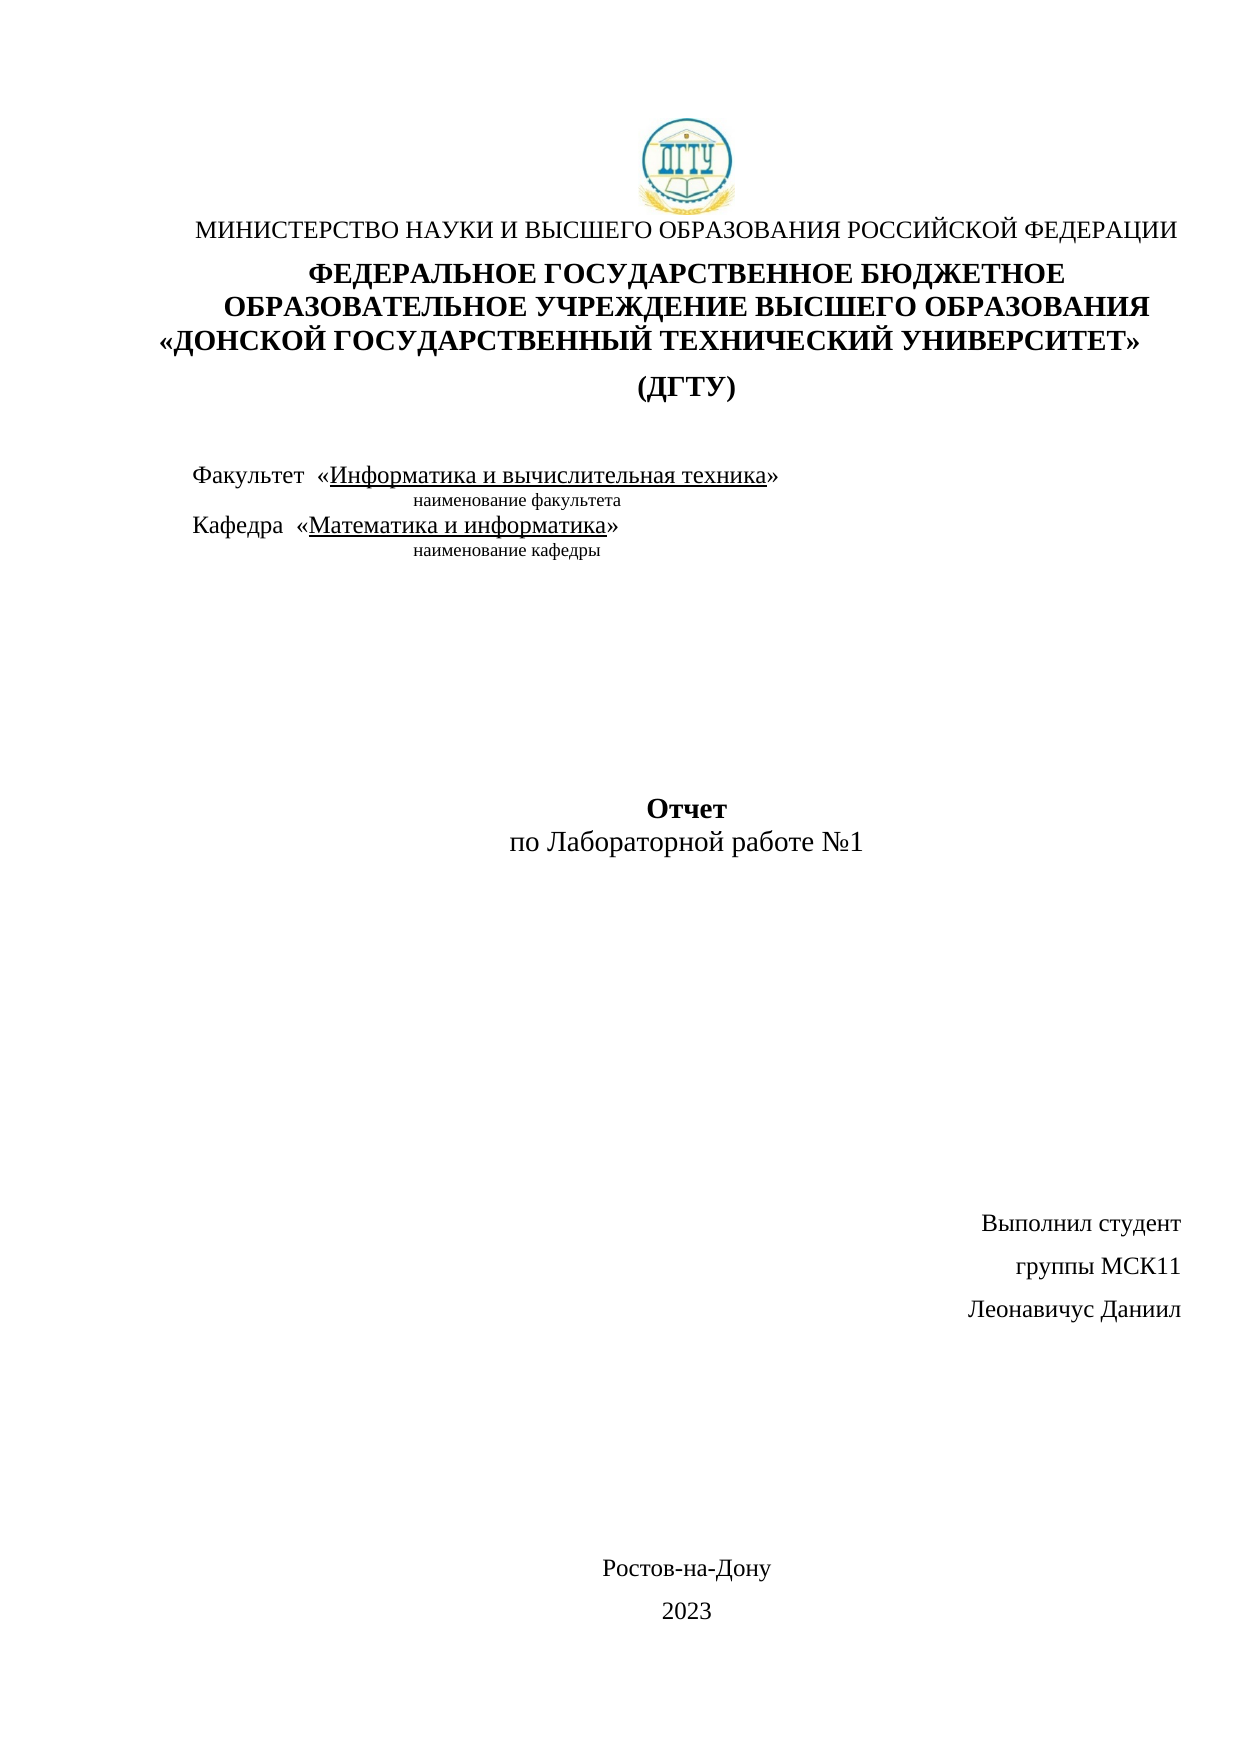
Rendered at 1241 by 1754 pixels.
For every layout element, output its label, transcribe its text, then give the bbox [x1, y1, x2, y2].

text Факультет «Информатика и вычислительная техника» [118, 460, 1181, 489]
text наименование факультета [118, 489, 1181, 510]
text наименование кафедры [118, 539, 1181, 561]
text Ростов-на-Дону [118, 1553, 1181, 1581]
text 2023 [118, 1596, 1181, 1624]
text (ДГТУ) [118, 369, 1181, 403]
text Кафедра «Математика и информатика» [118, 510, 1181, 539]
text по Лабораторной работе №1 [118, 824, 1181, 858]
text ОБРАЗОВАТЕЛЬНОЕ УЧРЕЖДЕНИЕ ВЫСШЕГО ОБРАЗОВАНИЯ «ДОНСКОЙ ГОСУДАРСТВЕННЫЙ ТЕХНИЧЕСКИЙ УНИВЕРСИТЕТ» [118, 289, 1182, 357]
text Отчет [118, 791, 1181, 824]
text Леонавичус Даниил [929, 1294, 1181, 1323]
text группы МСК11 [118, 1251, 1181, 1279]
text Выполнил студент [118, 1208, 1181, 1236]
text МИНИСТЕРСТВО НАУКИ И ВЫСШЕГО ОБРАЗОВАНИЯ РОССИЙСКОЙ ФЕДЕРАЦИИ [118, 215, 1181, 243]
picture [638, 118, 735, 215]
text ФЕДЕРАЛЬНОЕ ГОСУДАРСТВЕННОЕ БЮДЖЕТНОЕ [118, 256, 1182, 289]
